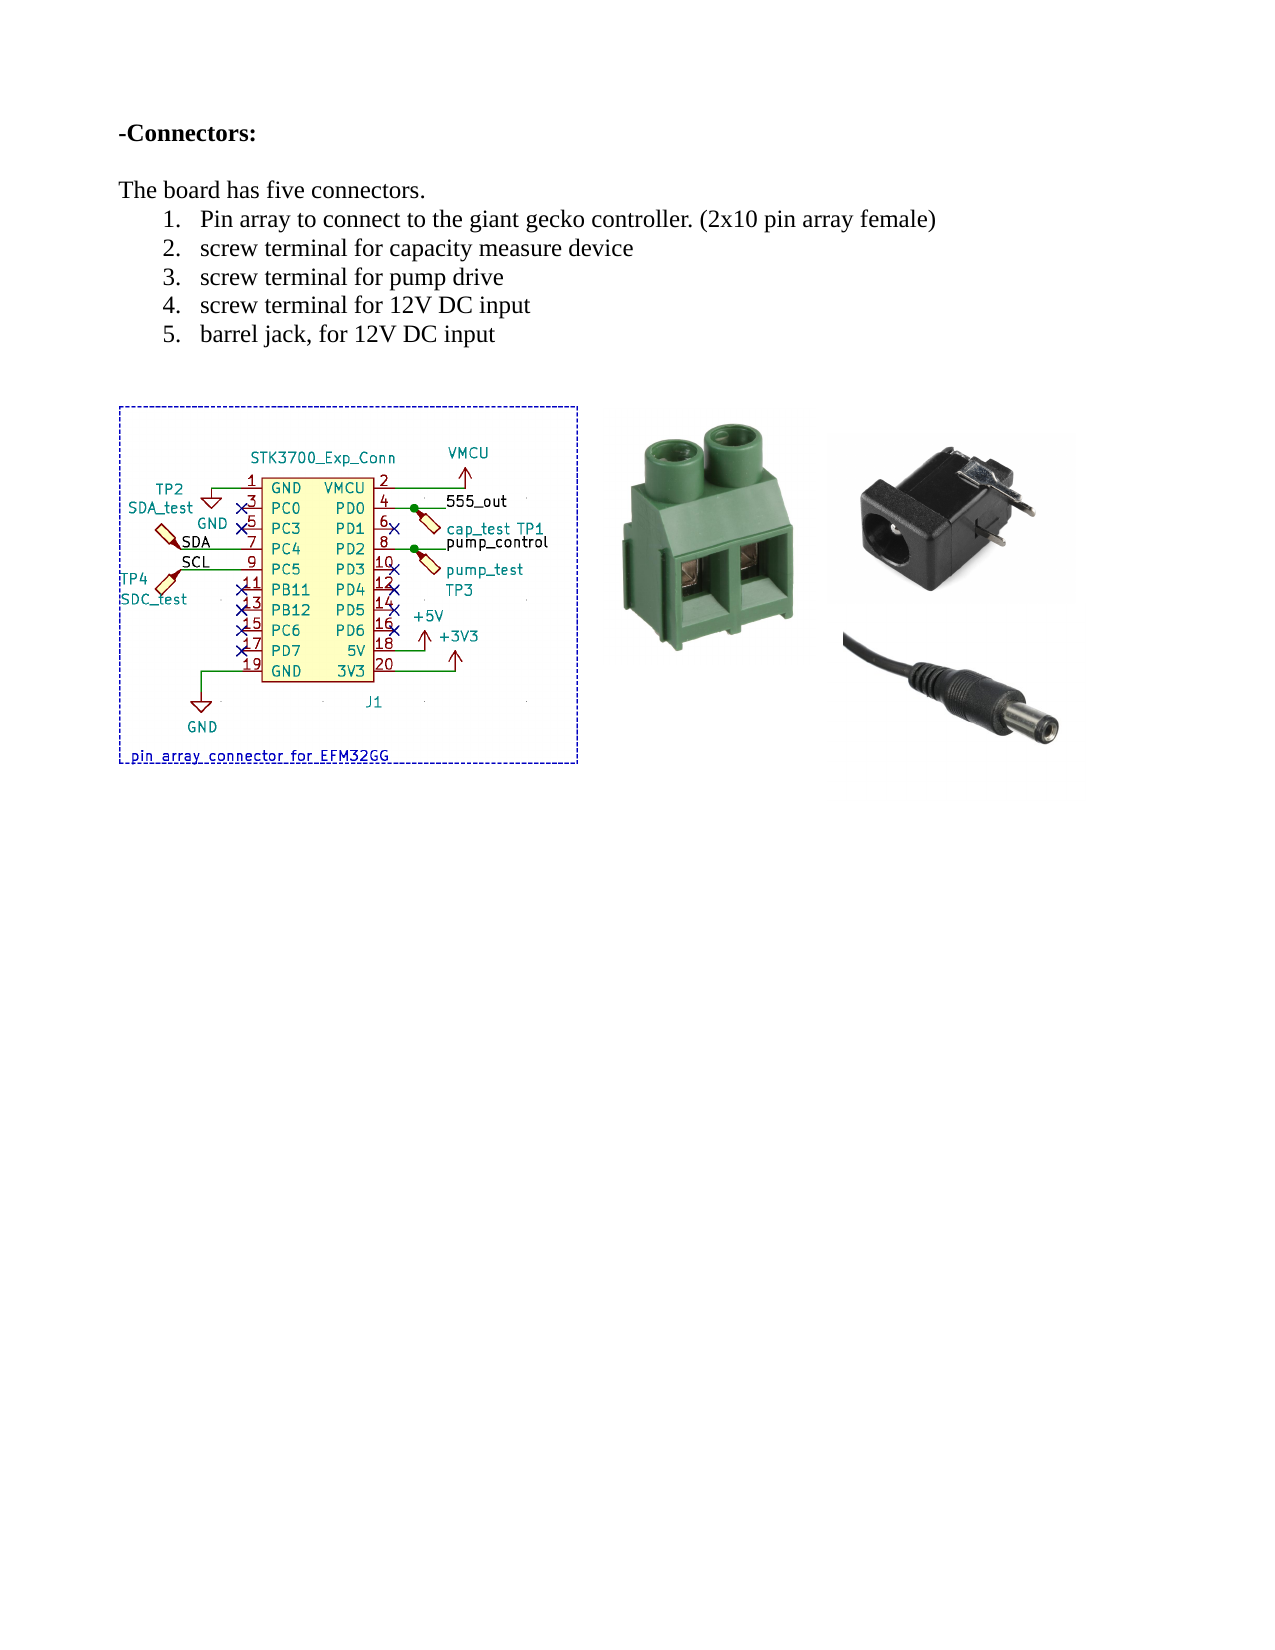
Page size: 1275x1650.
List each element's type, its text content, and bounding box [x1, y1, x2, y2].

picture [827, 433, 1086, 801]
text -Connectors: [118, 118, 1157, 147]
picture [603, 408, 816, 665]
list Pin array to connect to the giant gecko controller. (2x10 pin array female) [162, 204, 1157, 233]
text The board has five connectors. [118, 176, 1157, 204]
picture [118, 405, 579, 765]
list barrel jack, for 12V DC input [162, 319, 1157, 348]
list screw terminal for capacity measure device [162, 233, 1157, 262]
list screw terminal for 12V DC input [162, 291, 1157, 319]
list screw terminal for pump drive [162, 262, 1157, 291]
